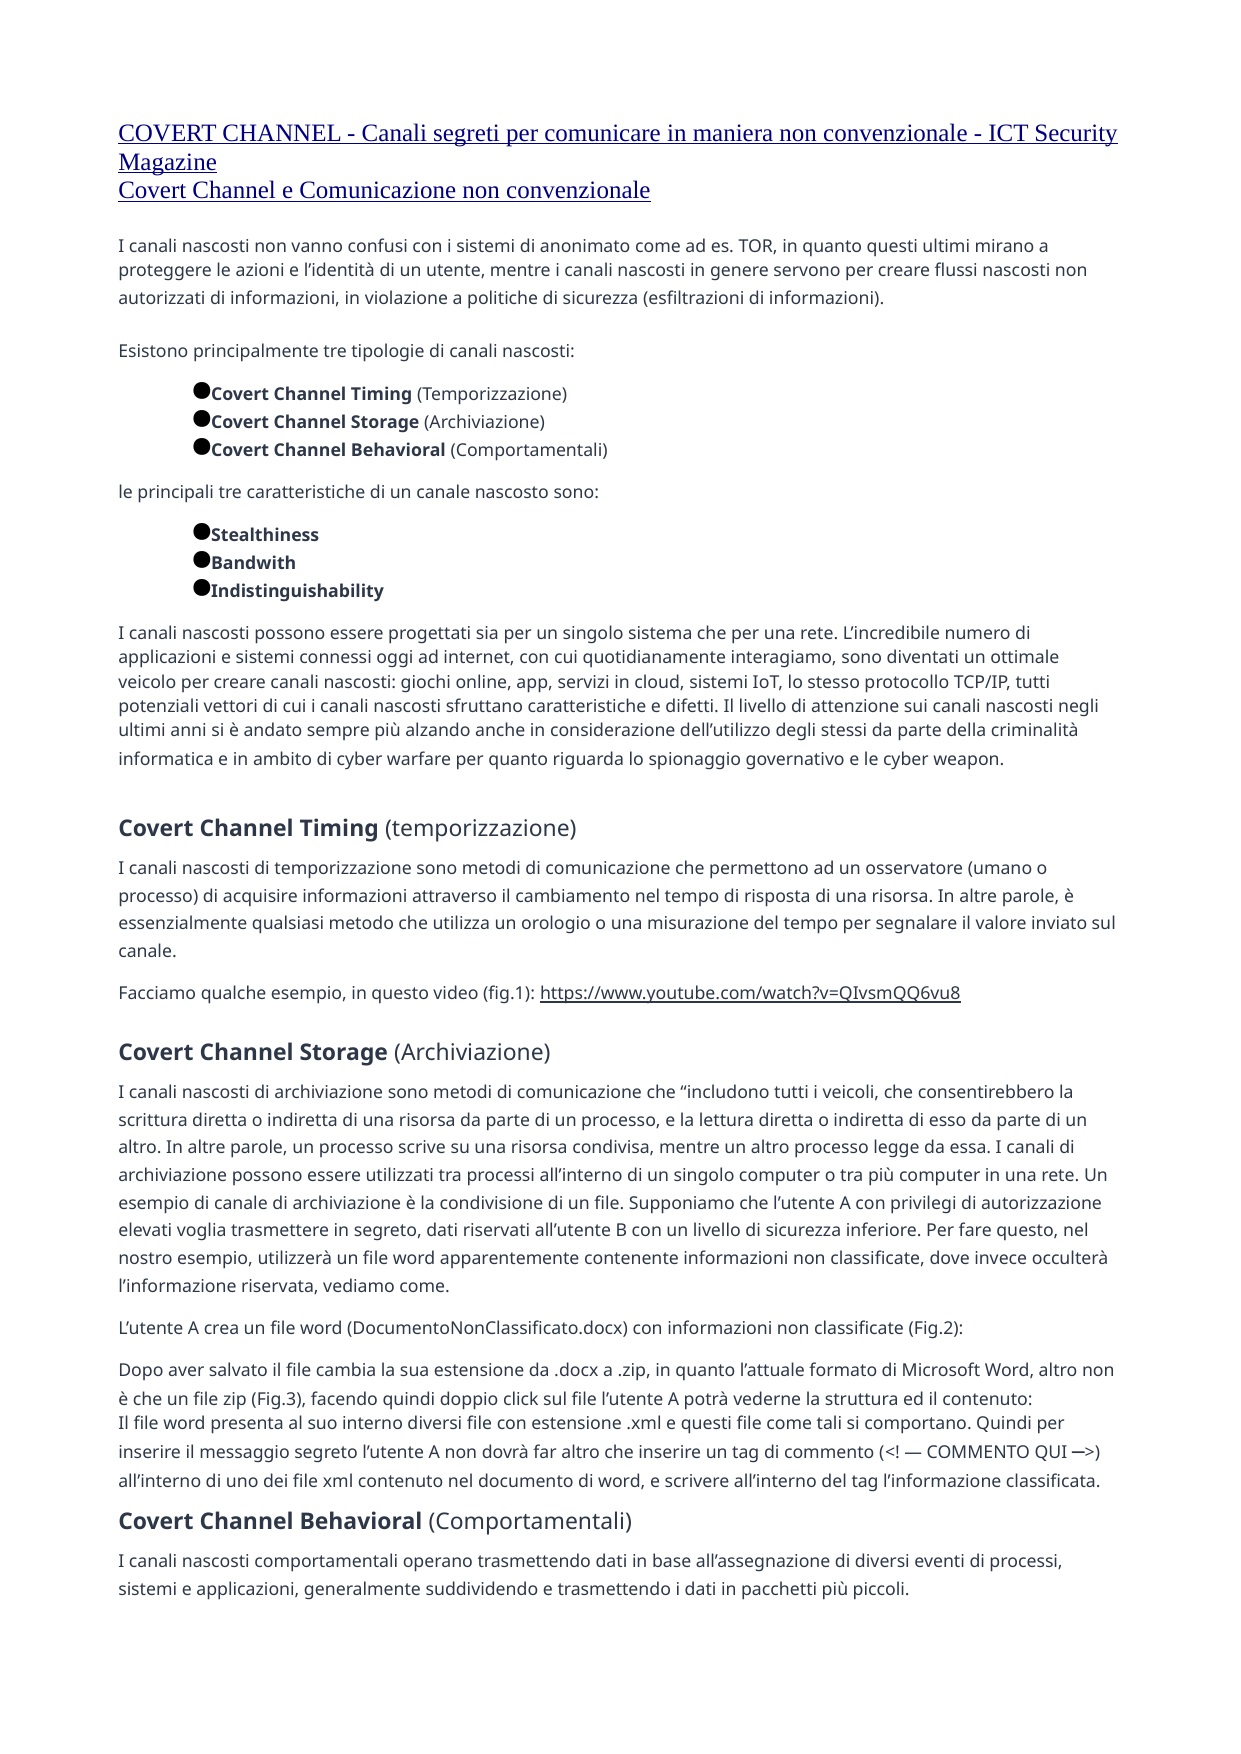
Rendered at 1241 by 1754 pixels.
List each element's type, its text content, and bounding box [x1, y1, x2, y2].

text COVERT CHANNEL - Canali segreti per comunicare in maniera non convenzionale - ICT Security Magazine [118, 118, 1122, 176]
list Bandwith [118, 550, 1122, 574]
text Covert Channel e Comunicazione non convenzionale [118, 176, 1122, 204]
list Covert Channel Storage (Archiviazione) [118, 409, 1122, 434]
list Covert Channel Behavioral (Comportamentali) [118, 437, 1122, 462]
subtitle Covert Channel Storage (Archiviazione) [118, 1036, 1122, 1067]
text Dopo aver salvato il file cambia la sua estensione da .docx a .zip, in quanto l’attuale formato di Microsoft Word, altro non è che un file zip (Fig.3), facendo quindi doppio click sul file l’utente A potrà vederne la struttura ed il contenuto: [118, 1358, 1122, 1411]
list Indistinguishability [118, 578, 1122, 603]
list Stealthiness [118, 522, 1122, 547]
text Il file word presenta al suo interno diversi file con estensione .xml e questi file come tali si comportano. Quindi per inserire il messaggio segreto l’utente A non dovrà far altro che inserire un tag di commento (<! — COMMENTO QUI –>) all’interno di uno dei file xml contenuto nel documento di word, e scrivere all’interno del tag l’informazione classificata. [118, 1411, 1122, 1492]
text le principali tre caratteristiche di un canale nascosto sono: [118, 480, 1122, 504]
subtitle Covert Channel Timing (temporizzazione) [118, 812, 1122, 843]
text I canali nascosti di temporizzazione sono metodi di comunicazione che permettono ad un osservatore (umano o processo) di acquisire informazioni attraverso il cambiamento nel tempo di risposta di una risorsa. In altre parole, è essenzialmente qualsiasi metodo che utilizza un orologio o una misurazione del tempo per segnalare il valore inviato sul canale. [118, 855, 1122, 963]
text I canali nascosti non vanno confusi con i sistemi di anonimato come ad es. TOR, in quanto questi ultimi mirano a proteggere le azioni e l’identità di un utente, mentre i canali nascosti in genere servono per creare flussi nascosti non autorizzati di informazioni, in violazione a politiche di sicurezza (esfiltrazioni di informazioni). [118, 233, 1122, 310]
list Covert Channel Timing (Temporizzazione) [118, 381, 1122, 406]
text I canali nascosti comportamentali operano trasmettendo dati in base all’assegnazione di diversi eventi di processi, sistemi e applicazioni, generalmente suddividendo e trasmettendo i dati in pacchetti più piccoli. [118, 1549, 1122, 1601]
text I canali nascosti possono essere progettati sia per un singolo sistema che per una rete. L’incredibile numero di applicazioni e sistemi connessi oggi ad internet, con cui quotidianamente interagiamo, sono diventati un ottimale veicolo per creare canali nascosti: giochi online, app, servizi in cloud, sistemi IoT, lo stesso protocollo TCP/IP, tutti potenziali vettori di cui i canali nascosti sfruttano caratteristiche e difetti. Il livello di attenzione sui canali nascosti negli ultimi anni si è andato sempre più alzando anche in considerazione dell’utilizzo degli stessi da parte della criminalità informatica e in ambito di cyber warfare per quanto riguarda lo spionaggio governativo e le cyber weapon. [118, 621, 1122, 770]
text Facciamo qualche esempio, in questo video (fig.1): https://www.youtube.com/watch?v=QIvsmQQ6vu8 [118, 981, 1122, 1005]
text L’utente A crea un file word (DocumentoNonClassificato.docx) con informazioni non classificate (Fig.2): [118, 1316, 1122, 1340]
subtitle Covert Channel Behavioral (Comportamentali) [118, 1505, 1122, 1536]
text I canali nascosti di archiviazione sono metodi di comunicazione che “includono tutti i veicoli, che consentirebbero la scrittura diretta o indiretta di una risorsa da parte di un processo, e la lettura diretta o indiretta di esso da parte di un altro. In altre parole, un processo scrive su una risorsa condivisa, mentre un altro processo legge da essa. I canali di archiviazione possono essere utilizzati tra processi all’interno di un singolo computer o tra più computer in una rete. Un esempio di canale di archiviazione è la condivisione di un file. Supponiamo che l’utente A con privilegi di autorizzazione elevati voglia trasmettere in segreto, dati riservati all’utente B con un livello di sicurezza inferiore. Per fare questo, nel nostro esempio, utilizzerà un file word apparentemente contenente informazioni non classificate, dove invece occulterà l’informazione riservata, vediamo come. [118, 1079, 1122, 1297]
text Esistono principalmente tre tipologie di canali nascosti: [118, 339, 1122, 363]
